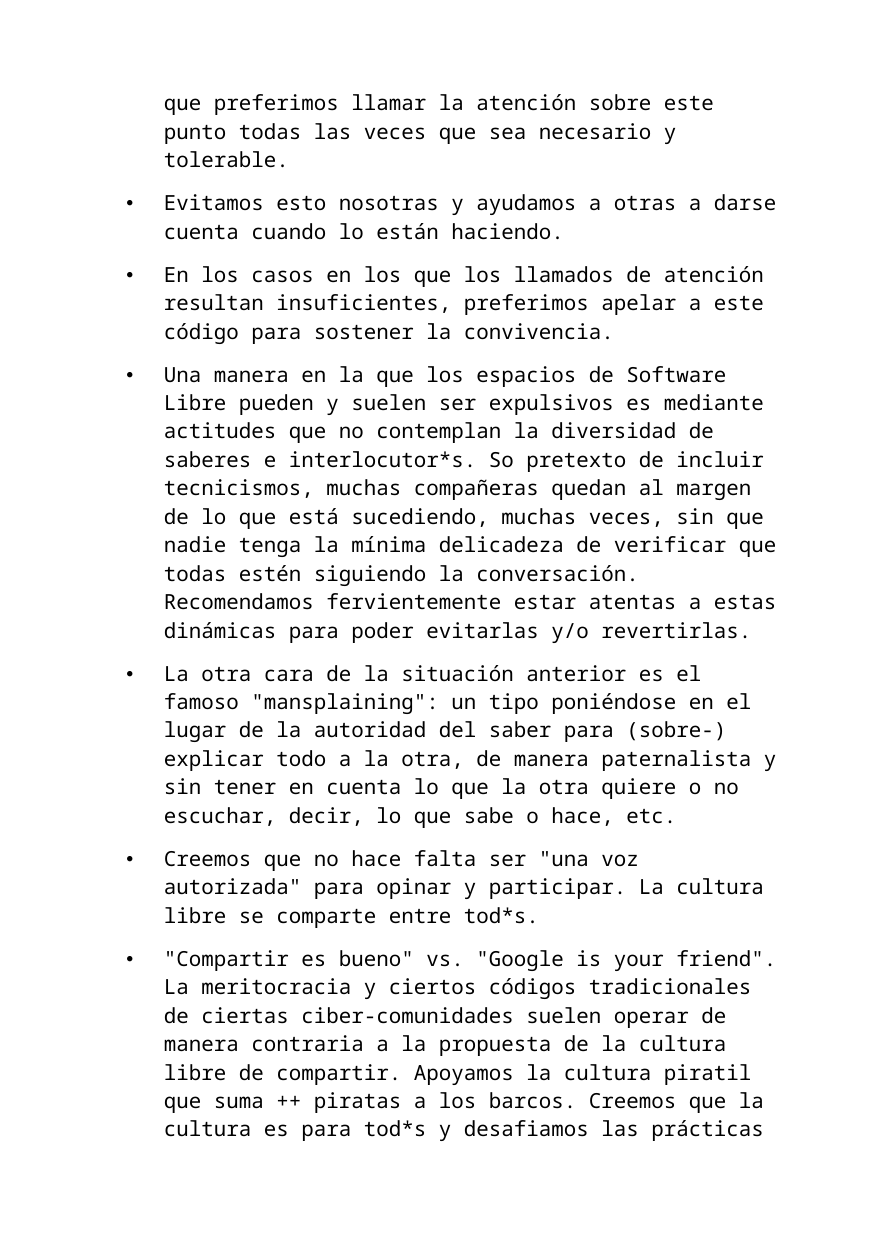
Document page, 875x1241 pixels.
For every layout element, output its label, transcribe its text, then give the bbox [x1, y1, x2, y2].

list Creemos que no hace falta ser "una voz autorizada" para opinar y participar. La cultura libre se comparte entre tod*s. [126, 844, 786, 929]
list "Compartir es bueno" vs. "Google is your friend". La meritocracia y ciertos códigos tradicionales de ciertas ciber-comunidades suelen operar de manera contraria a la propuesta de la cultura libre de compartir. Apoyamos la cultura piratil que suma ++ piratas a los barcos. Creemos que la cultura es para tod*s y desafiamos las prácticas [126, 944, 786, 1143]
list Una manera en la que los espacios de Software Libre pueden y suelen ser expulsivos es mediante actitudes que no contemplan la diversidad de saberes e interlocutor*s. So pretexto de incluir tecnicismos, muchas compañeras quedan al margen de lo que está sucediendo, muchas veces, sin que nadie tenga la mínima delicadeza de verificar que todas estén siguiendo la conversación. Recomendamos fervientemente estar atentas a estas dinámicas para poder evitarlas y/o revertirlas. [126, 360, 786, 644]
list que preferimos llamar la atención sobre este punto todas las veces que sea necesario y tolerable. [126, 88, 786, 174]
list La otra cara de la situación anterior es el famoso "mansplaining": un tipo poniéndose en el lugar de la autoridad del saber para (sobre-) explicar todo a la otra, de manera paternalista y sin tener en cuenta lo que la otra quiere o no escuchar, decir, lo que sabe o hace, etc. [126, 659, 786, 829]
list Evitamos esto nosotras y ayudamos a otras a darse cuenta cuando lo están haciendo. [126, 188, 786, 245]
list En los casos en los que los llamados de atención resultan insuficientes, preferimos apelar a este código para sostener la convivencia. [126, 260, 786, 345]
